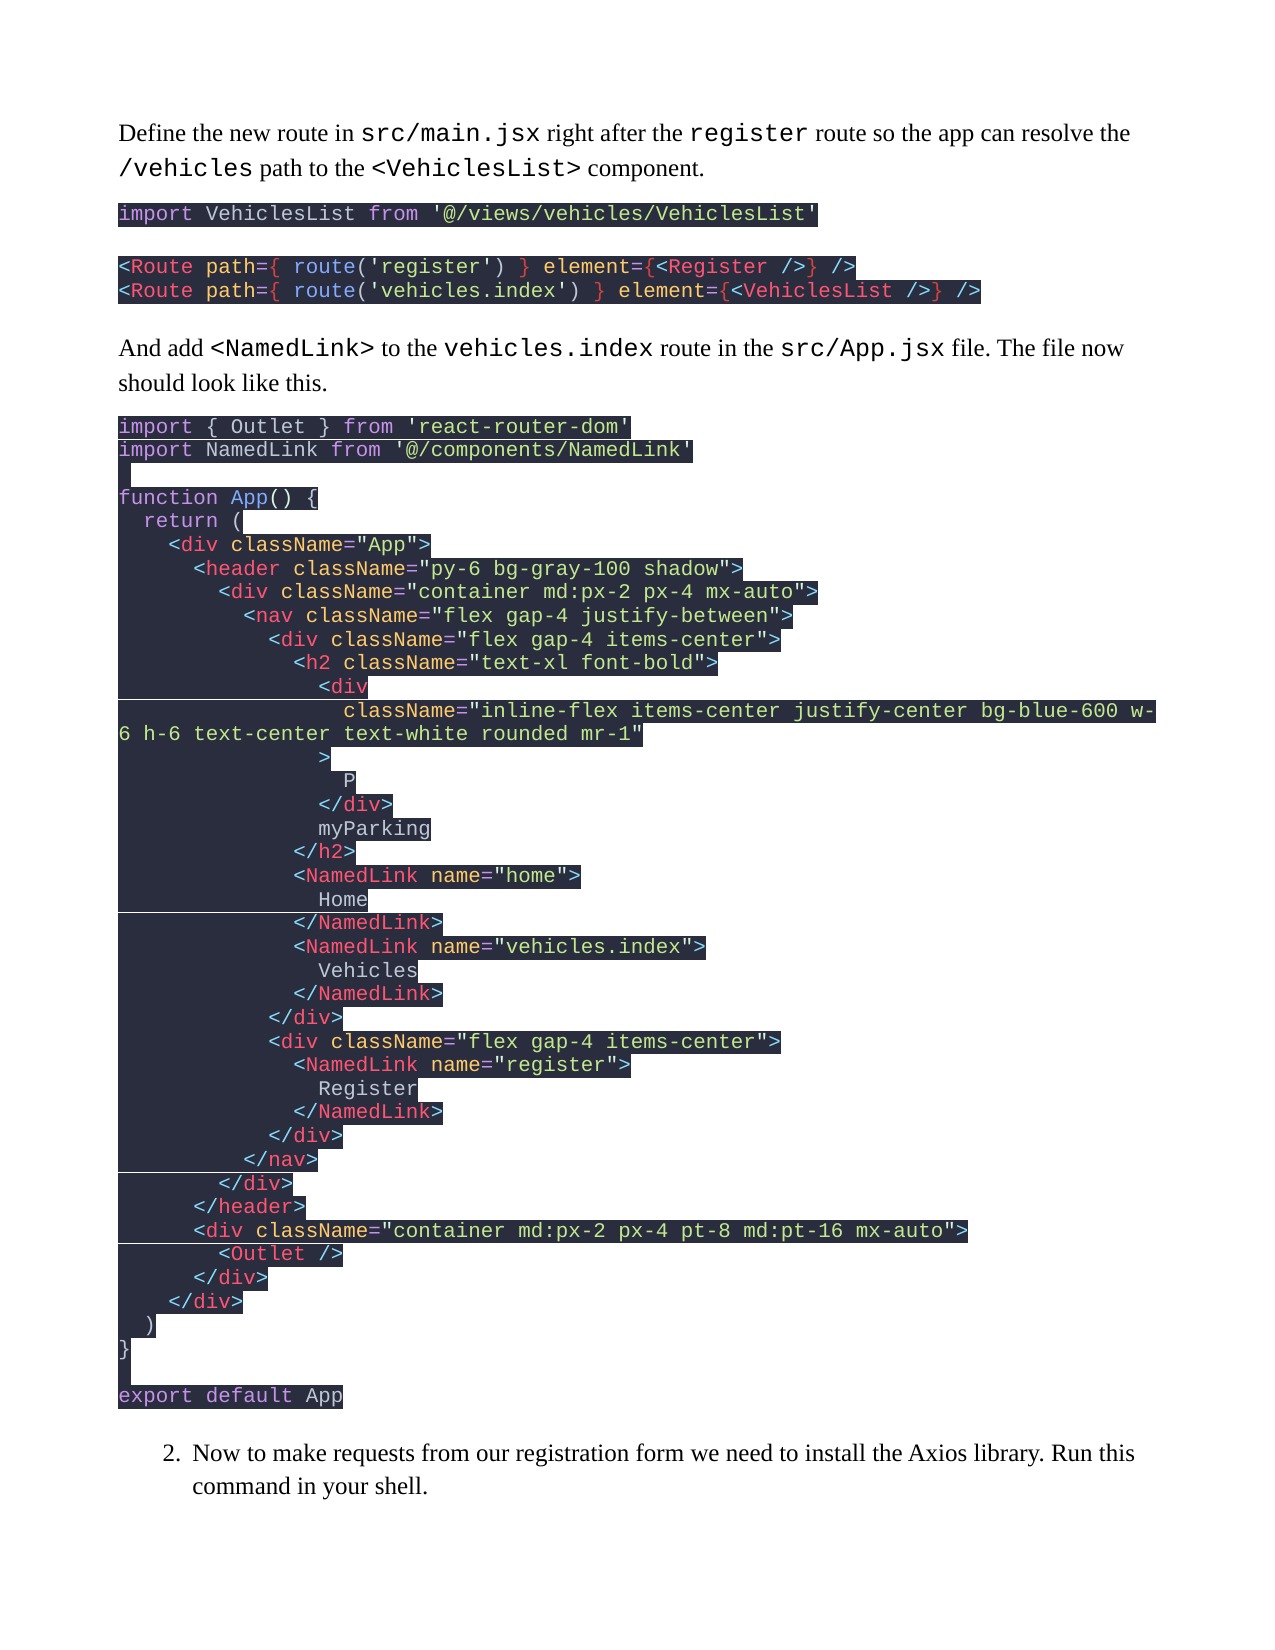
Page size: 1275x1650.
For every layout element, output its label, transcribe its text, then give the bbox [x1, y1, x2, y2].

text <NamedLink name="vehicles.index"> [118, 936, 1157, 960]
text <Route path={ route('vehicles.index') } element={<VehiclesList />} /> [118, 280, 1157, 304]
text P [118, 771, 1157, 794]
text Register [118, 1078, 1157, 1102]
text ) [118, 1314, 1157, 1338]
text <Outlet /> [118, 1243, 1157, 1267]
text Define the new route in src/main.jsx right after the register route so the app can resolve the /vehicles path to the <VehiclesList> component. [118, 118, 1157, 184]
text </div> [118, 794, 1157, 818]
text And add <NamedLink> to the vehicles.index route in the src/App.jsx file. The file now should look like this. [118, 333, 1157, 397]
text </div> [118, 1172, 1157, 1196]
text import { Outlet } from 'react-router-dom' [118, 416, 1157, 439]
text </NamedLink> [118, 912, 1157, 936]
text } [118, 1338, 1157, 1362]
text <div className="App"> [118, 534, 1157, 558]
text </div> [118, 1007, 1157, 1031]
text </NamedLink> [118, 1102, 1157, 1125]
text <NamedLink name="home"> [118, 865, 1157, 889]
text </header> [118, 1196, 1157, 1220]
text import VehiclesList from '@/views/vehicles/VehiclesList' [118, 203, 1157, 227]
text <nav className="flex gap-4 justify-between"> [118, 605, 1157, 629]
text </div> [118, 1267, 1157, 1291]
text className="inline-flex items-center justify-center bg-blue-600 w-6 h-6 text-center text-white rounded mr-1" [118, 699, 1157, 747]
text import NamedLink from '@/components/NamedLink' [118, 439, 1157, 463]
text myParking [118, 818, 1157, 841]
text </h2> [118, 841, 1157, 865]
text </NamedLink> [118, 983, 1157, 1007]
text <div className="flex gap-4 items-center"> [118, 1031, 1157, 1054]
text export default App [118, 1385, 1157, 1409]
text <h2 className="text-xl font-bold"> [118, 652, 1157, 676]
text <Route path={ route('register') } element={<Register />} /> [118, 256, 1157, 280]
text </div> [118, 1291, 1157, 1314]
text <div [118, 676, 1157, 699]
text </nav> [118, 1149, 1157, 1172]
text <div className="container md:px-2 px-4 mx-auto"> [118, 581, 1157, 605]
text <NamedLink name="register"> [118, 1054, 1157, 1078]
text function App() { [118, 487, 1157, 510]
text Vehicles [118, 960, 1157, 983]
text <header className="py-6 bg-gray-100 shadow"> [118, 558, 1157, 581]
text </div> [118, 1125, 1157, 1149]
list Now to make requests from our registration form we need to install the Axios library. Run this command in your shell. [162, 1438, 1157, 1500]
text Home [118, 889, 1157, 912]
text return ( [118, 510, 1157, 534]
text <div className="flex gap-4 items-center"> [118, 629, 1157, 652]
text <div className="container md:px-2 px-4 pt-8 md:pt-16 mx-auto"> [118, 1220, 1157, 1243]
text > [118, 747, 1157, 771]
